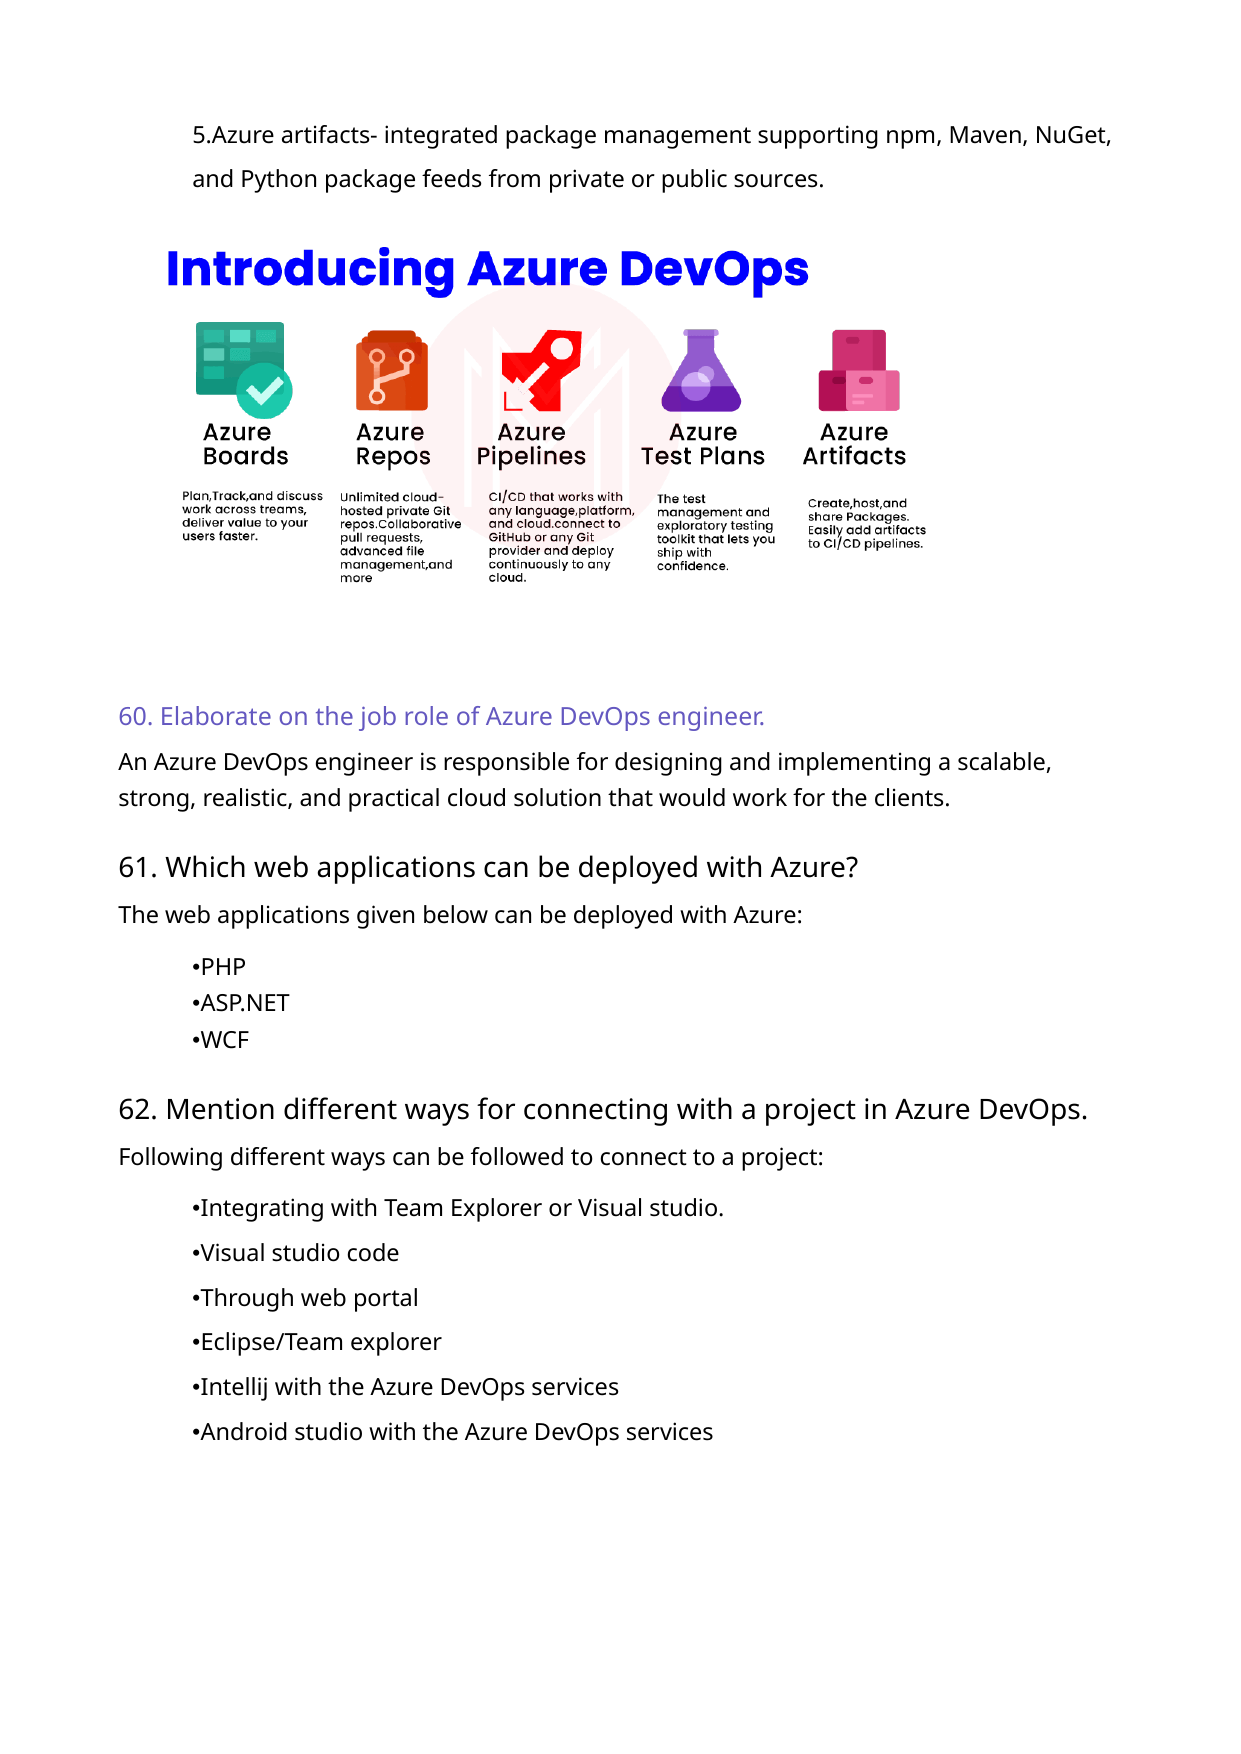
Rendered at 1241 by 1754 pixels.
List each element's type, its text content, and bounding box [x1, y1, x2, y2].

list Integrating with Team Explorer or Visual studio. [118, 1192, 1122, 1223]
list Visual studio code [118, 1236, 1122, 1268]
text Following different ways can be followed to connect to a project: [118, 1140, 1122, 1172]
list PHP [118, 950, 1122, 982]
list WCF [118, 1023, 1122, 1055]
list Through web portal [118, 1281, 1122, 1313]
subtitle 61. Which web applications can be deployed with Azure? [118, 848, 1122, 886]
list Intellij with the Azure DevOps services [118, 1370, 1122, 1402]
list Android studio with the Azure DevOps services [118, 1415, 1122, 1447]
list Eclipse/Team explorer [118, 1326, 1122, 1358]
list Azure artifacts- integrated package management supporting npm, Maven, NuGet, and Python package feeds from private or public sources. [118, 118, 1122, 195]
text An Azure DevOps engineer is responsible for designing and implementing a scalable, strong, realistic, and practical cloud solution that would work for the clients. [118, 745, 1122, 814]
text The web applications given below can be deployed with Azure: [118, 898, 1122, 931]
subtitle 62. Mention different ways for connecting with a project in Azure DevOps. [118, 1089, 1122, 1128]
subtitle 60. Elaborate on the job role of Azure DevOps engineer. [118, 698, 1122, 732]
list ASP.NET [118, 987, 1122, 1019]
picture [118, 222, 965, 618]
